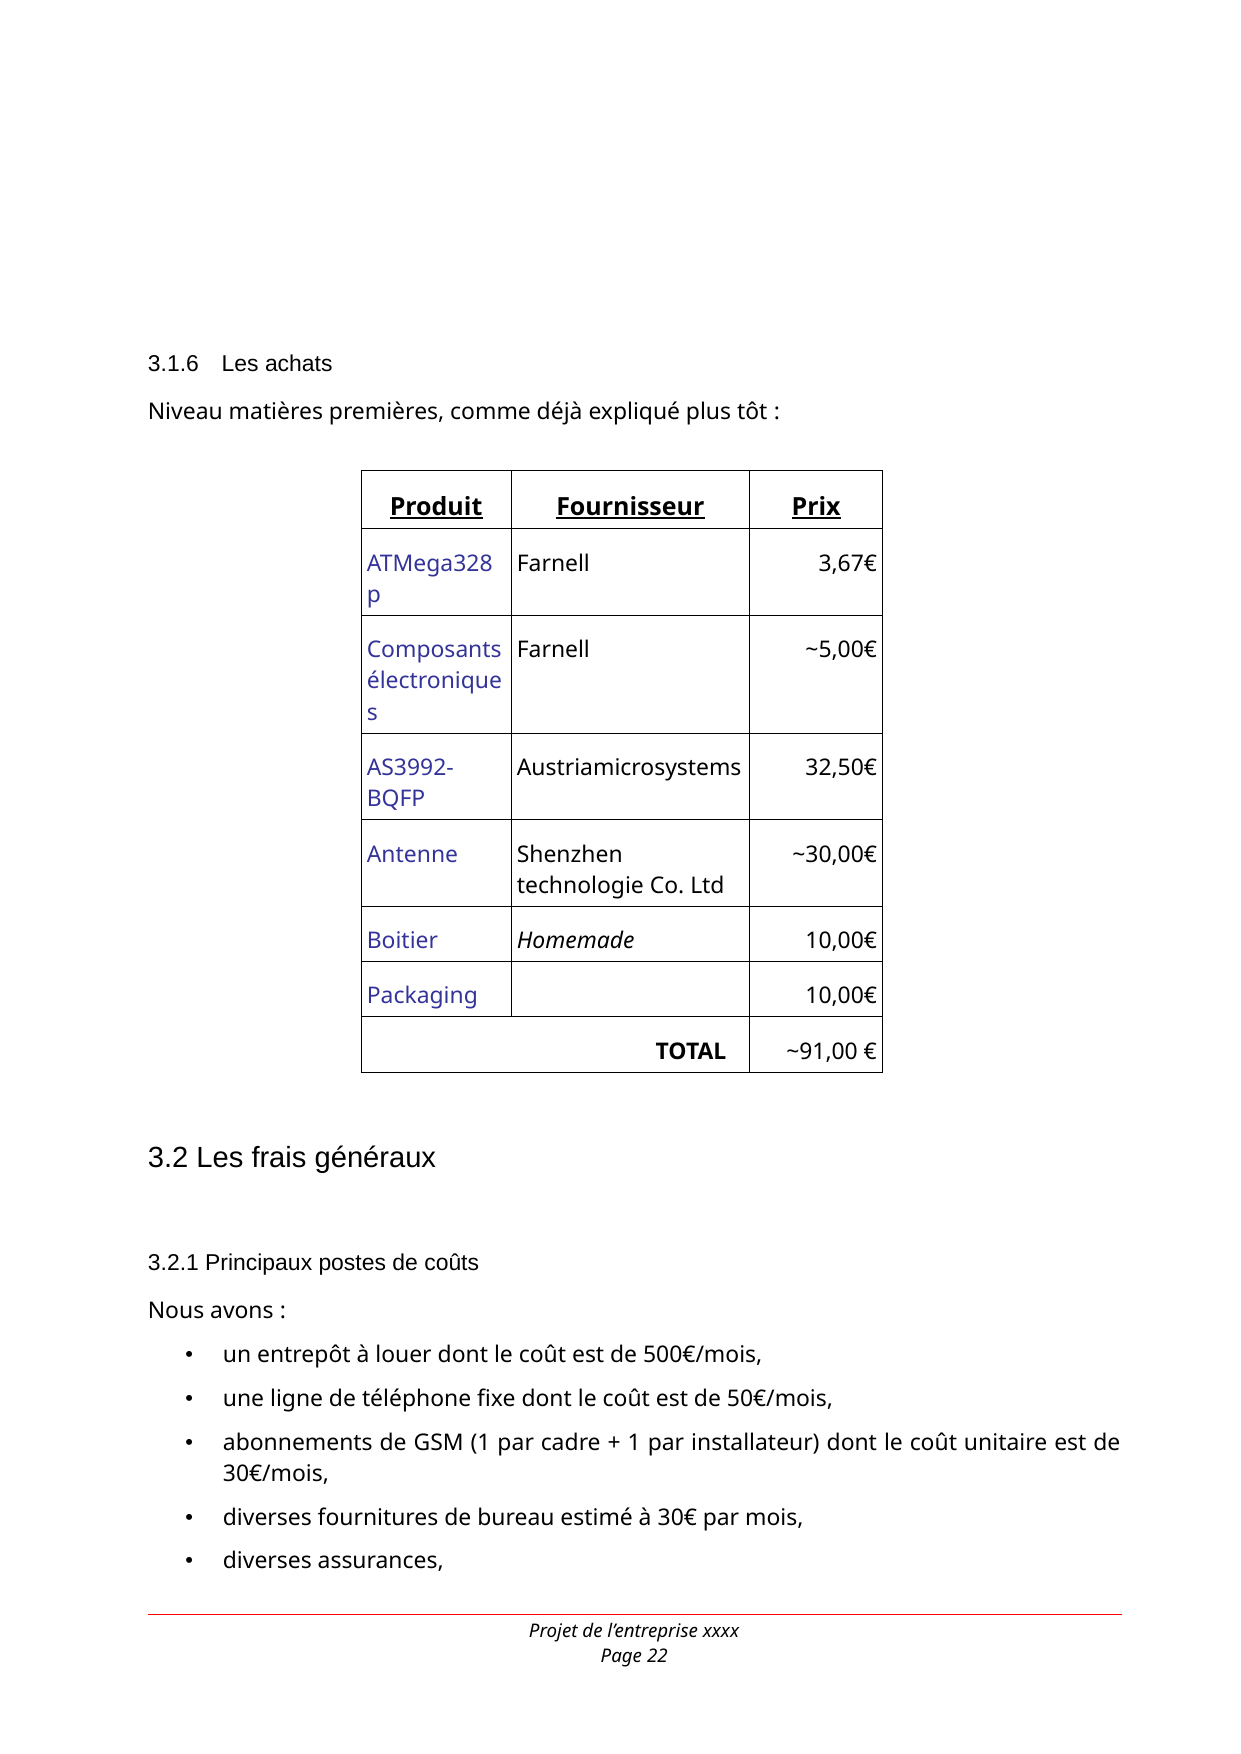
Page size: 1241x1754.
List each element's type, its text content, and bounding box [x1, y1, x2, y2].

table_cell Farnell [512, 529, 749, 615]
list un entrepôt à louer dont le coût est de 500€/mois, [185, 1338, 1122, 1369]
table_cell Farnell [512, 616, 749, 733]
list abonnements de GSM (1 par cadre + 1 par installateur) dont le coût unitaire est de 30€/mois, [185, 1425, 1122, 1488]
table_cell 3,67€ [750, 529, 882, 615]
table_header Produit [362, 471, 511, 528]
table_header Fournisseur [512, 471, 749, 528]
table_cell ~91,00 € [750, 1017, 882, 1072]
table_header Prix [750, 471, 882, 528]
list une ligne de téléphone fixe dont le coût est de 50€/mois, [185, 1382, 1122, 1413]
table_cell 10,00€ [750, 962, 882, 1016]
table_cell AS3992-BQFP [362, 734, 511, 819]
table_cell Shenzhen technologie Co. Ltd [512, 820, 749, 906]
list diverses assurances, [185, 1544, 1122, 1575]
subtitle 3.2 Les frais généraux [148, 1141, 1122, 1174]
table_cell TOTAL [362, 1017, 749, 1072]
table_cell Composants électroniques [362, 616, 511, 733]
table_cell ~5,00€ [750, 616, 882, 733]
table_cell Austriamicrosystems [512, 734, 749, 819]
list diverses fournitures de bureau estimé à 30€ par mois, [185, 1500, 1122, 1532]
table_cell [512, 962, 749, 1016]
table_cell Antenne [362, 820, 511, 906]
table_cell 32,50€ [750, 734, 882, 819]
table_cell Boitier [362, 907, 511, 961]
table_cell Packaging [362, 962, 511, 1016]
subtitle 3.2.1 Principaux postes de coûts [148, 1249, 1122, 1275]
text Niveau matières premières, comme déjà expliqué plus tôt : [148, 395, 1122, 426]
table_cell ~30,00€ [750, 820, 882, 906]
subtitle 3.1.6 Les achats [148, 350, 1122, 376]
text Nous avons : [148, 1294, 1122, 1325]
table_cell Homemade [512, 907, 749, 961]
table_cell ATMega328p [362, 529, 511, 615]
table_cell 10,00€ [750, 907, 882, 961]
